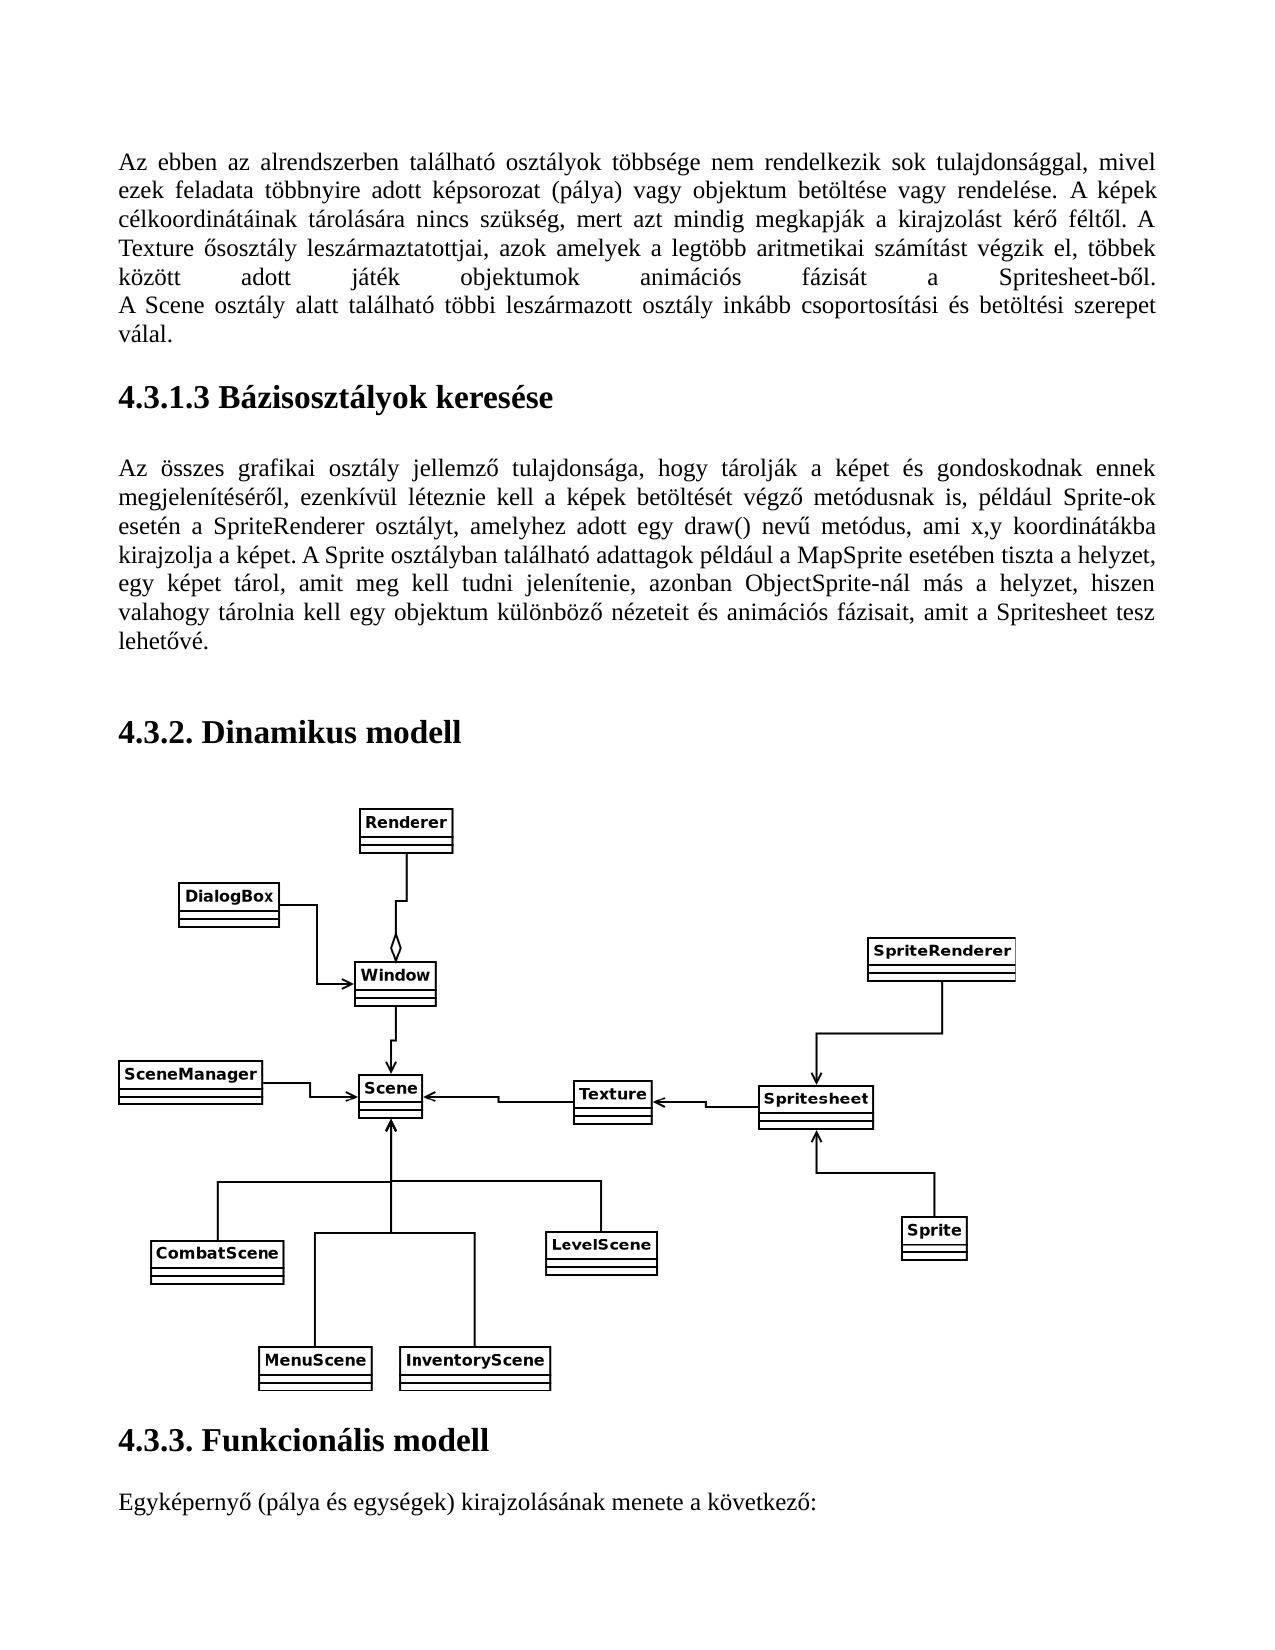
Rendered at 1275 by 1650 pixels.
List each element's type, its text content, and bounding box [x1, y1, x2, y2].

text 4.3.1.3 Bázisosztályok keresése [118, 377, 1157, 415]
text Egyképernyő (pálya és egységek) kirajzolásának menete a következő: [118, 1487, 1157, 1516]
text 4.3.2. Dinamikus modell [118, 712, 1157, 751]
picture [118, 808, 1016, 1391]
text 4.3.3. Funkcionális modell [118, 1420, 1157, 1458]
text Az összes grafikai osztály jellemző tulajdonsága, hogy tárolják a képet és gondoskodnak ennek megjelenítéséről, ezenkívül léteznie kell a képek betöltését végző metódusnak is, például Sprite-ok esetén a SpriteRenderer osztályt, amelyhez adott egy draw() nevű metódus, ami x,y koordinátákba kirajzolja a képet. A Sprite osztályban található adattagok például a MapSprite esetében tiszta a helyzet, egy képet tárol, amit meg kell tudni jelenítenie, azonban ObjectSprite-nál más a helyzet, hiszen valahogy tárolnia kell egy objektum különböző nézeteit és animációs fázisait, amit a Spritesheet tesz lehetővé. [118, 453, 1157, 655]
text Az ebben az alrendszerben található osztályok többsége nem rendelkezik sok tulajdonsággal, mivel ezek feladata többnyire adott képsorozat (pálya) vagy objektum betöltése vagy rendelése. A képek célkoordinátáinak tárolására nincs szükség, mert azt mindig megkapják a kirajzolást kérő féltől. A Texture ősosztály leszármaztatottjai, azok amelyek a legtöbb aritmetikai számítást végzik el, többek között adott játék objektumok animációs fázisát a Spritesheet-ből. A Scene osztály alatt található többi leszármazott osztály inkább csoportosítási és betöltési szerepet válal. [118, 147, 1157, 348]
